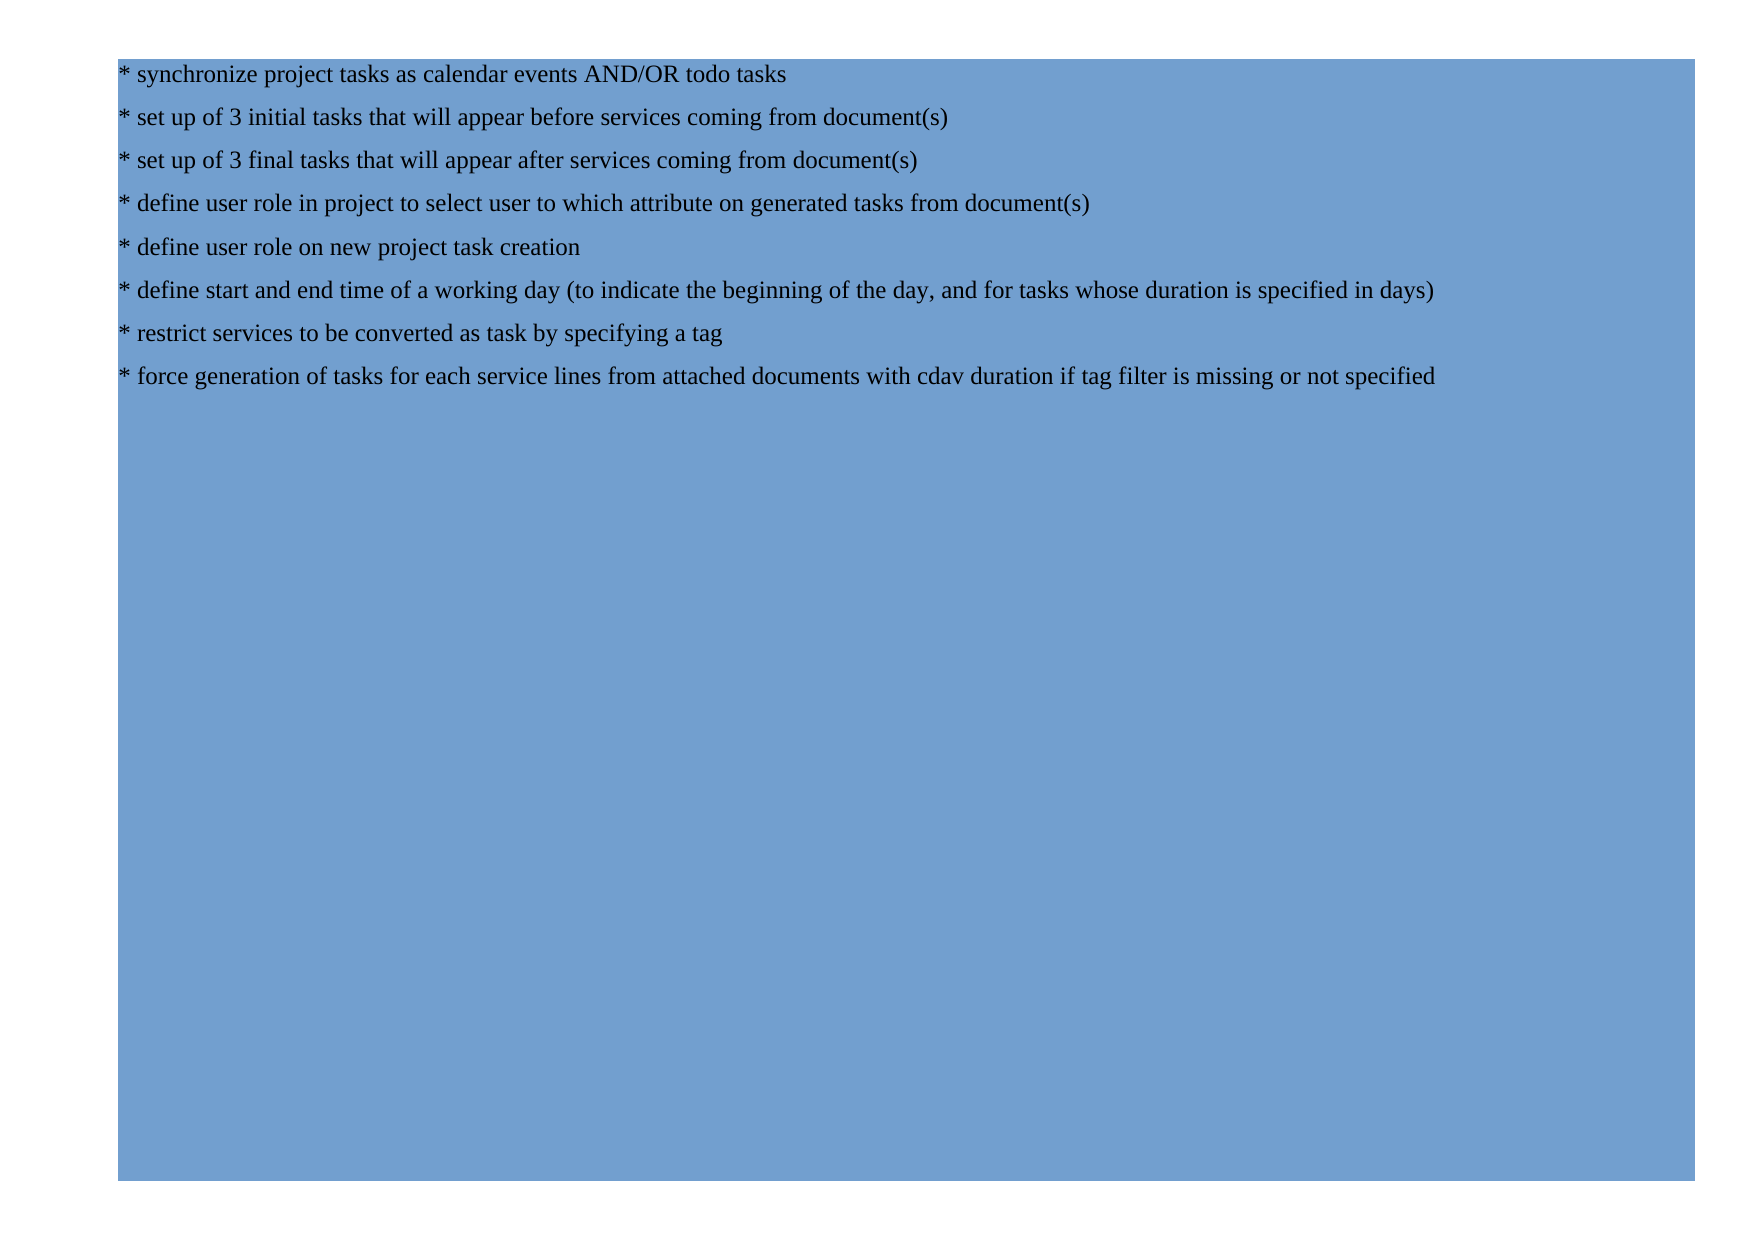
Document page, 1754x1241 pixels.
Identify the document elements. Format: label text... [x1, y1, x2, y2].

text * synchronize project tasks as calendar events AND/OR todo tasks * set up of 3 initial tasks that will appear before services coming from document(s) * set up of 3 final tasks that will appear after services coming from document(s) * define user role in project to select user to which attribute on generated tasks from document(s) * define user role on new project task creation * define start and end time of a working day (to indicate the beginning of the day, and for tasks whose duration is specified in days) * restrict services to be converted as task by specifying a tag * force generation of tasks for each service lines from attached documents with cdav duration if tag filter is missing or not specified [118, 59, 1695, 390]
